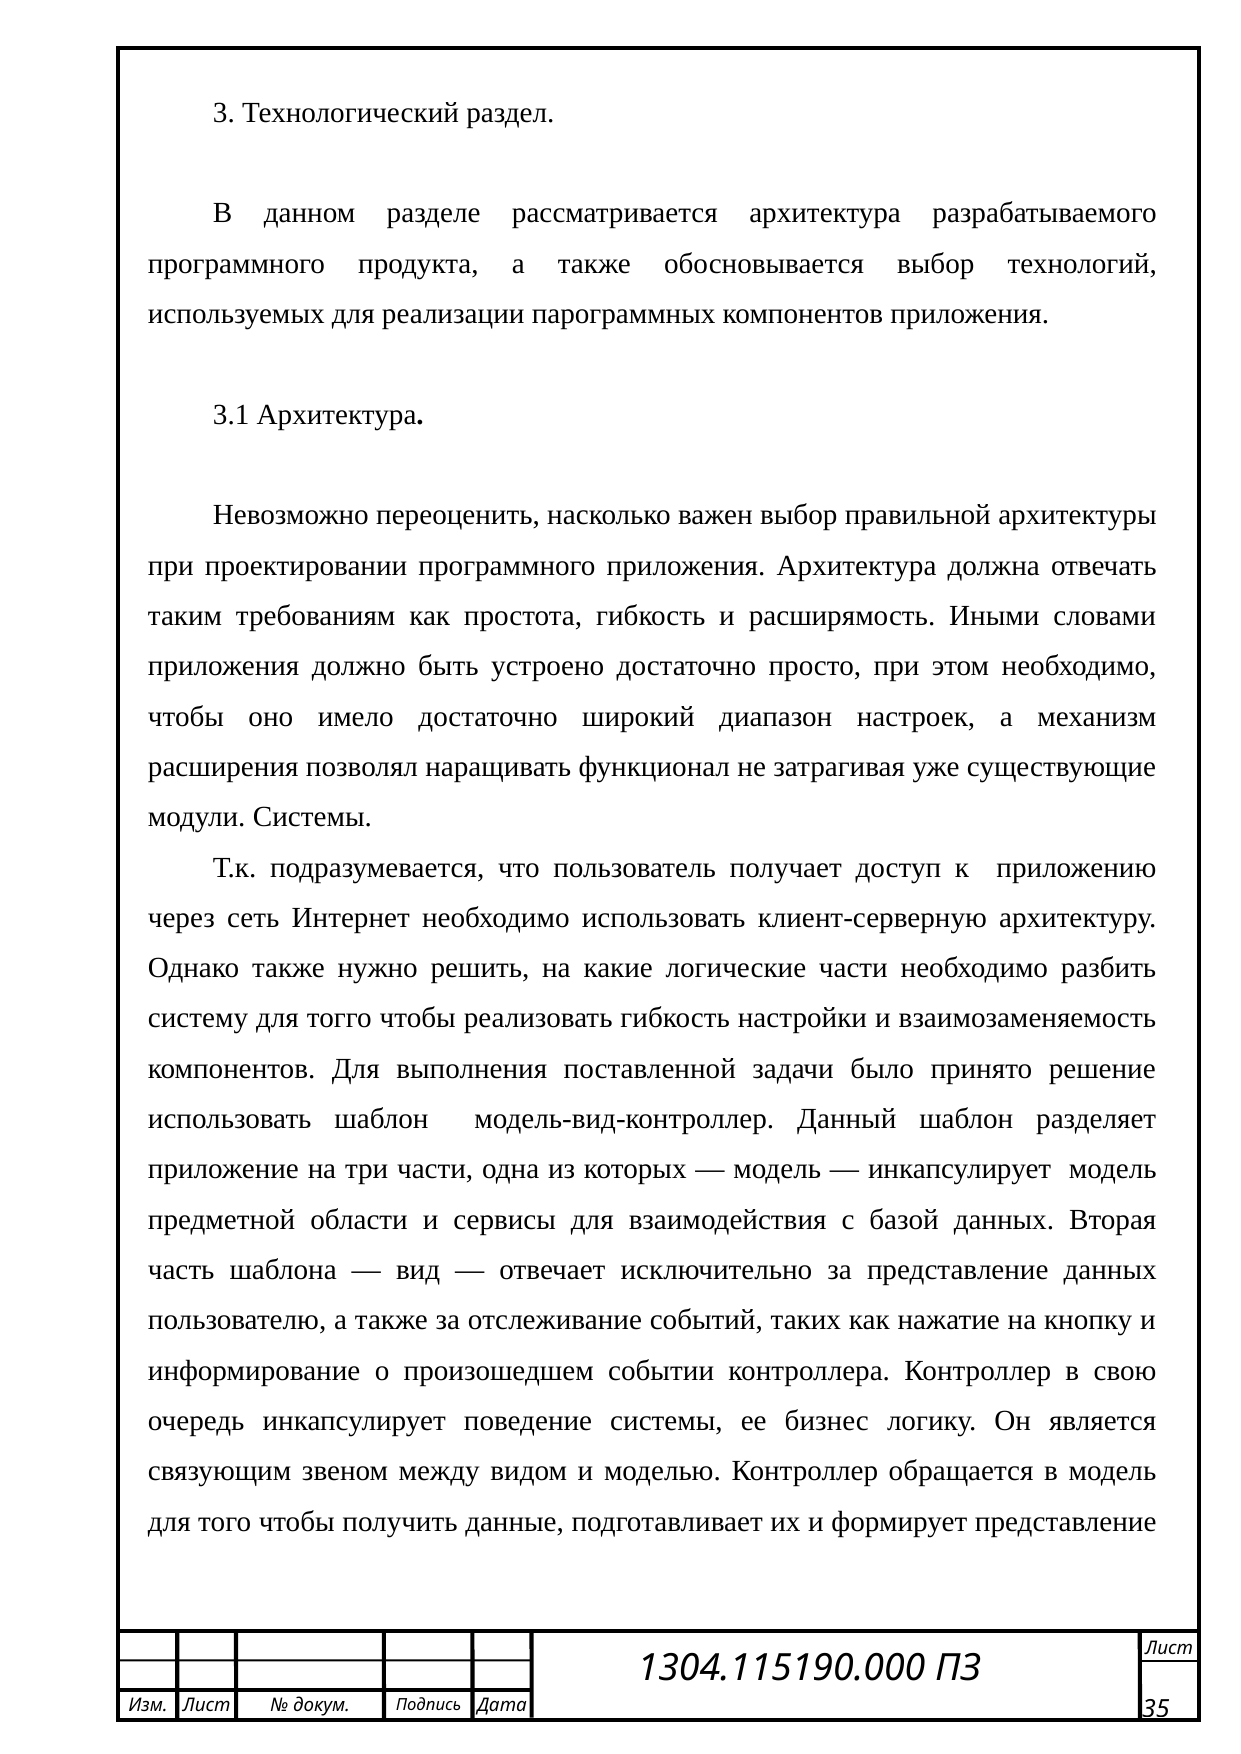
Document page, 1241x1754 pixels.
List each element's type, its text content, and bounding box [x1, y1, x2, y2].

text 3.1 Архитектура. [148, 397, 1157, 430]
text 3. Технологический раздел. [148, 95, 1157, 128]
text Невозможно переоценить, насколько важен выбор правильной архитектуры при проектировании программного приложения. Архитектура должна отвечать таким требованиям как простота, гибкость и расширямость. Иными словами приложения должно быть устроено достаточно просто, при этом необходимо, чтобы оно имело достаточно широкий диапазон настроек, а механизм расширения позволял наращивать функционал не затрагивая уже существующие модули. Системы. [148, 497, 1157, 833]
text Т.к. подразумевается, что пользователь получает доступ к приложению через сеть Интернет необходимо использовать клиент-серверную архитектуру. Однако также нужно решить, на какие логические части необходимо разбить систему для тогго чтобы реализовать гибкость настройки и взаимозаменяемость компонентов. Для выполнения поставленной задачи было принято решение использовать шаблон модель-вид-контроллер. Данный шаблон разделяет приложение на три части, одна из которых — модель — инкапсулирует модель предметной области и сервисы для взаимодействия с базой данных. Вторая часть шаблона — вид — отвечает исключительно за представление данных пользователю, а также за отслеживание событий, таких как нажатие на кнопку и информирование о произошедшем событии контроллера. Контроллер в свою очередь инкапсулирует поведение системы, ее бизнес логику. Он является связующим звеном между видом и моделью. Контроллер обращается в модель для того чтобы получить данные, подготавливает их и формирует представление [148, 850, 1157, 1537]
text В данном разделе рассматривается архитектура разрабатываемого программного продукта, а также обосновывается выбор технологий, используемых для реализации парограммных компонентов приложения. [148, 196, 1157, 330]
